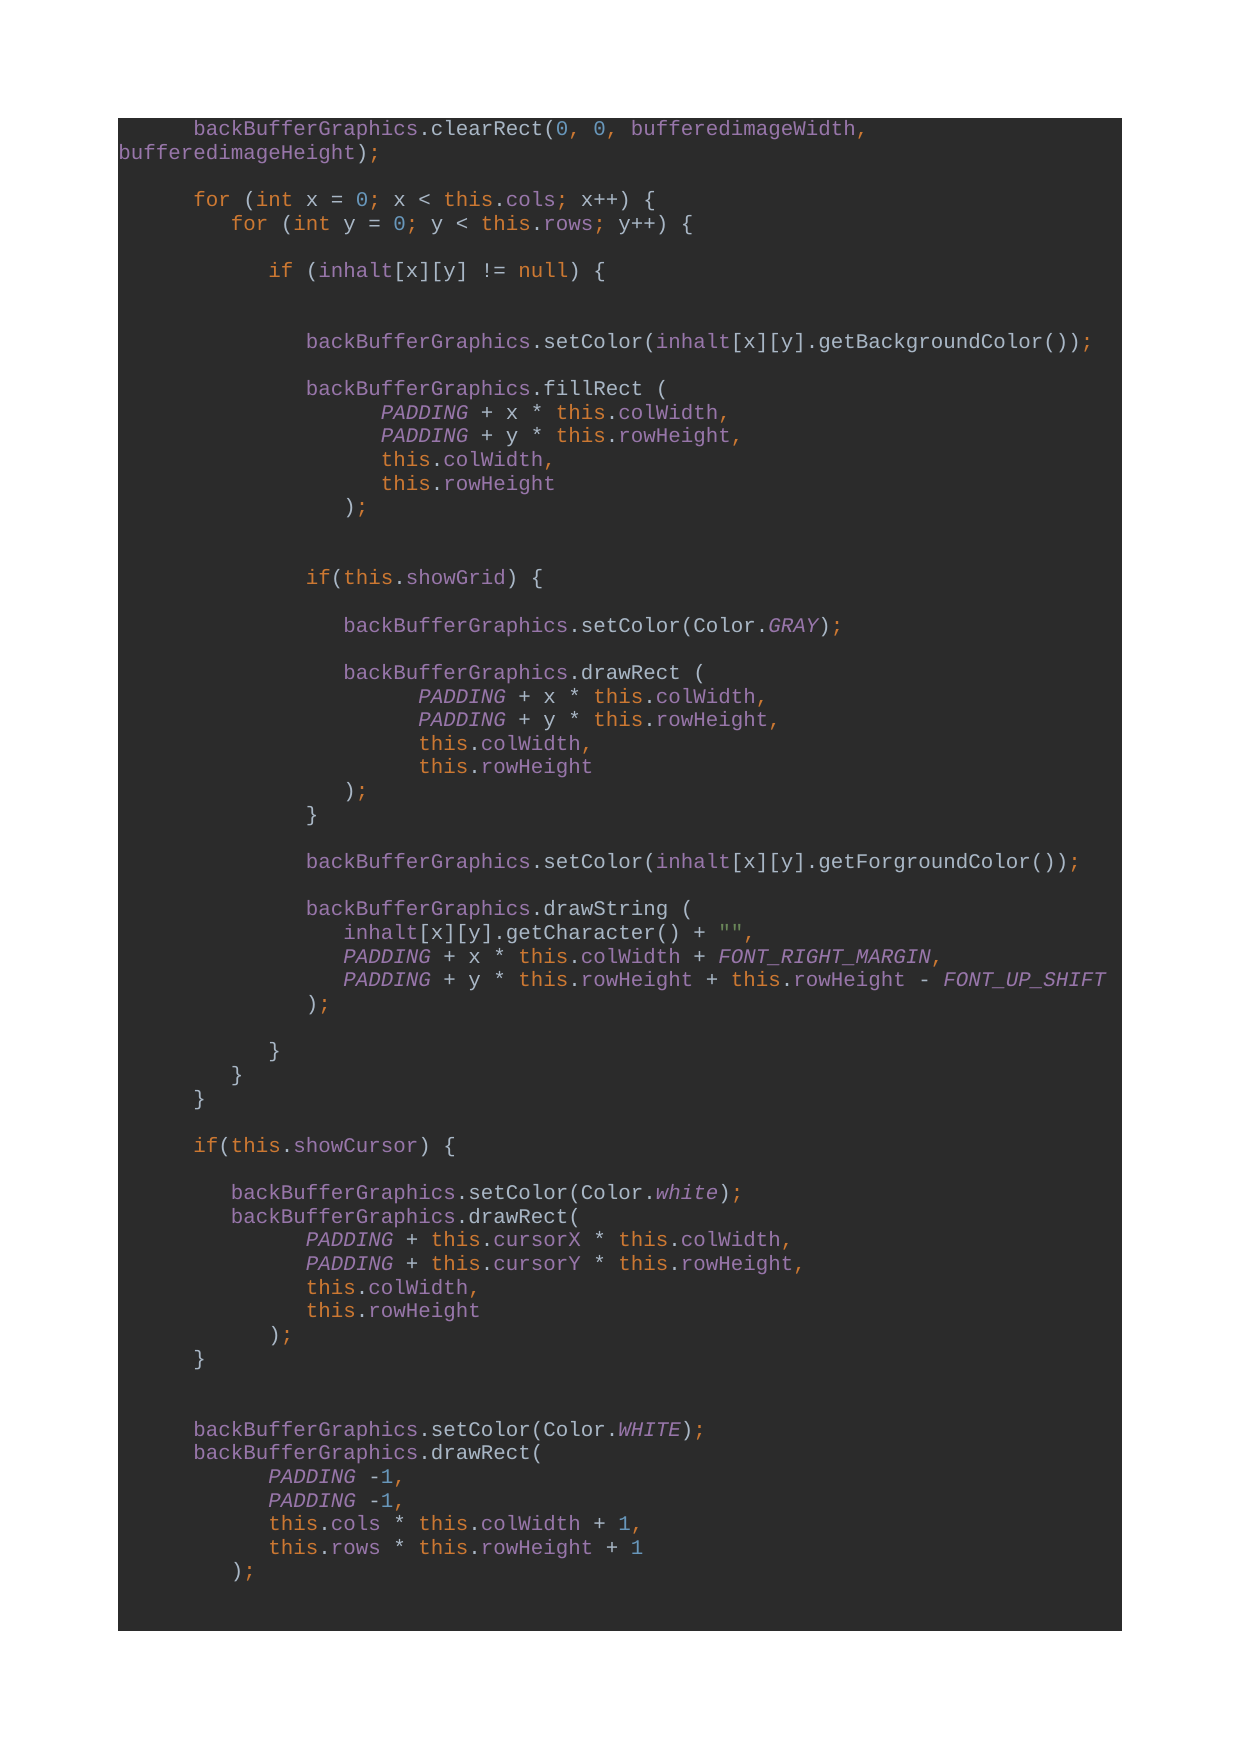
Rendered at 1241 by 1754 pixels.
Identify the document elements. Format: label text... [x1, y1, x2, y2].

text PADDING + this.cursorY * this.rowHeight, [118, 1253, 1122, 1277]
text PADDING -1, [118, 1466, 1122, 1489]
text } [118, 1088, 1122, 1111]
text backBufferGraphics.setColor(Color.GRAY); [118, 615, 1122, 638]
text } [118, 1040, 1122, 1064]
text PADDING + y * this.rowHeight, [118, 709, 1122, 733]
text this.colWidth, [118, 1277, 1122, 1300]
text this.colWidth, [118, 449, 1122, 473]
text backBufferGraphics.drawRect ( [118, 662, 1122, 686]
text if (inhalt[x][y] != null) { [118, 260, 1122, 284]
text inhalt[x][y].getCharacter() + "", [118, 922, 1122, 946]
text ); [118, 780, 1122, 804]
text ); [118, 496, 1122, 520]
text for (int x = 0; x < this.cols; x++) { [118, 189, 1122, 213]
text backBufferGraphics.setColor(inhalt[x][y].getBackgroundColor()); [118, 331, 1122, 354]
text this.rows * this.rowHeight + 1 [118, 1537, 1122, 1561]
text backBufferGraphics.setColor(Color.white); [118, 1182, 1122, 1206]
text for (int y = 0; y < this.rows; y++) { [118, 213, 1122, 236]
text backBufferGraphics.setColor(Color.WHITE); [118, 1419, 1122, 1442]
text if(this.showCursor) { [118, 1135, 1122, 1158]
text PADDING + y * this.rowHeight, [118, 426, 1122, 449]
text } [118, 804, 1122, 827]
text PADDING -1, [118, 1489, 1122, 1513]
text this.cols * this.colWidth + 1, [118, 1513, 1122, 1537]
text ); [118, 993, 1122, 1017]
text PADDING + x * this.colWidth, [118, 686, 1122, 709]
text PADDING + y * this.rowHeight + this.rowHeight - FONT_UP_SHIFT [118, 969, 1122, 993]
text PADDING + this.cursorX * this.colWidth, [118, 1229, 1122, 1253]
text } [118, 1064, 1122, 1088]
text if(this.showGrid) { [118, 567, 1122, 591]
text PADDING + x * this.colWidth, [118, 402, 1122, 426]
text } [118, 1348, 1122, 1371]
text this.rowHeight [118, 473, 1122, 496]
text backBufferGraphics.drawRect( [118, 1442, 1122, 1466]
text backBufferGraphics.drawString ( [118, 898, 1122, 922]
text ); [118, 1324, 1122, 1348]
text this.colWidth, [118, 733, 1122, 757]
text PADDING + x * this.colWidth + FONT_RIGHT_MARGIN, [118, 946, 1122, 969]
text backBufferGraphics.setColor(inhalt[x][y].getForgroundColor()); [118, 851, 1122, 875]
text backBufferGraphics.drawRect( [118, 1206, 1122, 1229]
text backBufferGraphics.fillRect ( [118, 378, 1122, 402]
text this.rowHeight [118, 1300, 1122, 1324]
text backBufferGraphics.clearRect(0, 0, bufferedimageWidth, bufferedimageHeight); [118, 118, 1122, 165]
text ); [118, 1561, 1122, 1584]
text this.rowHeight [118, 757, 1122, 780]
